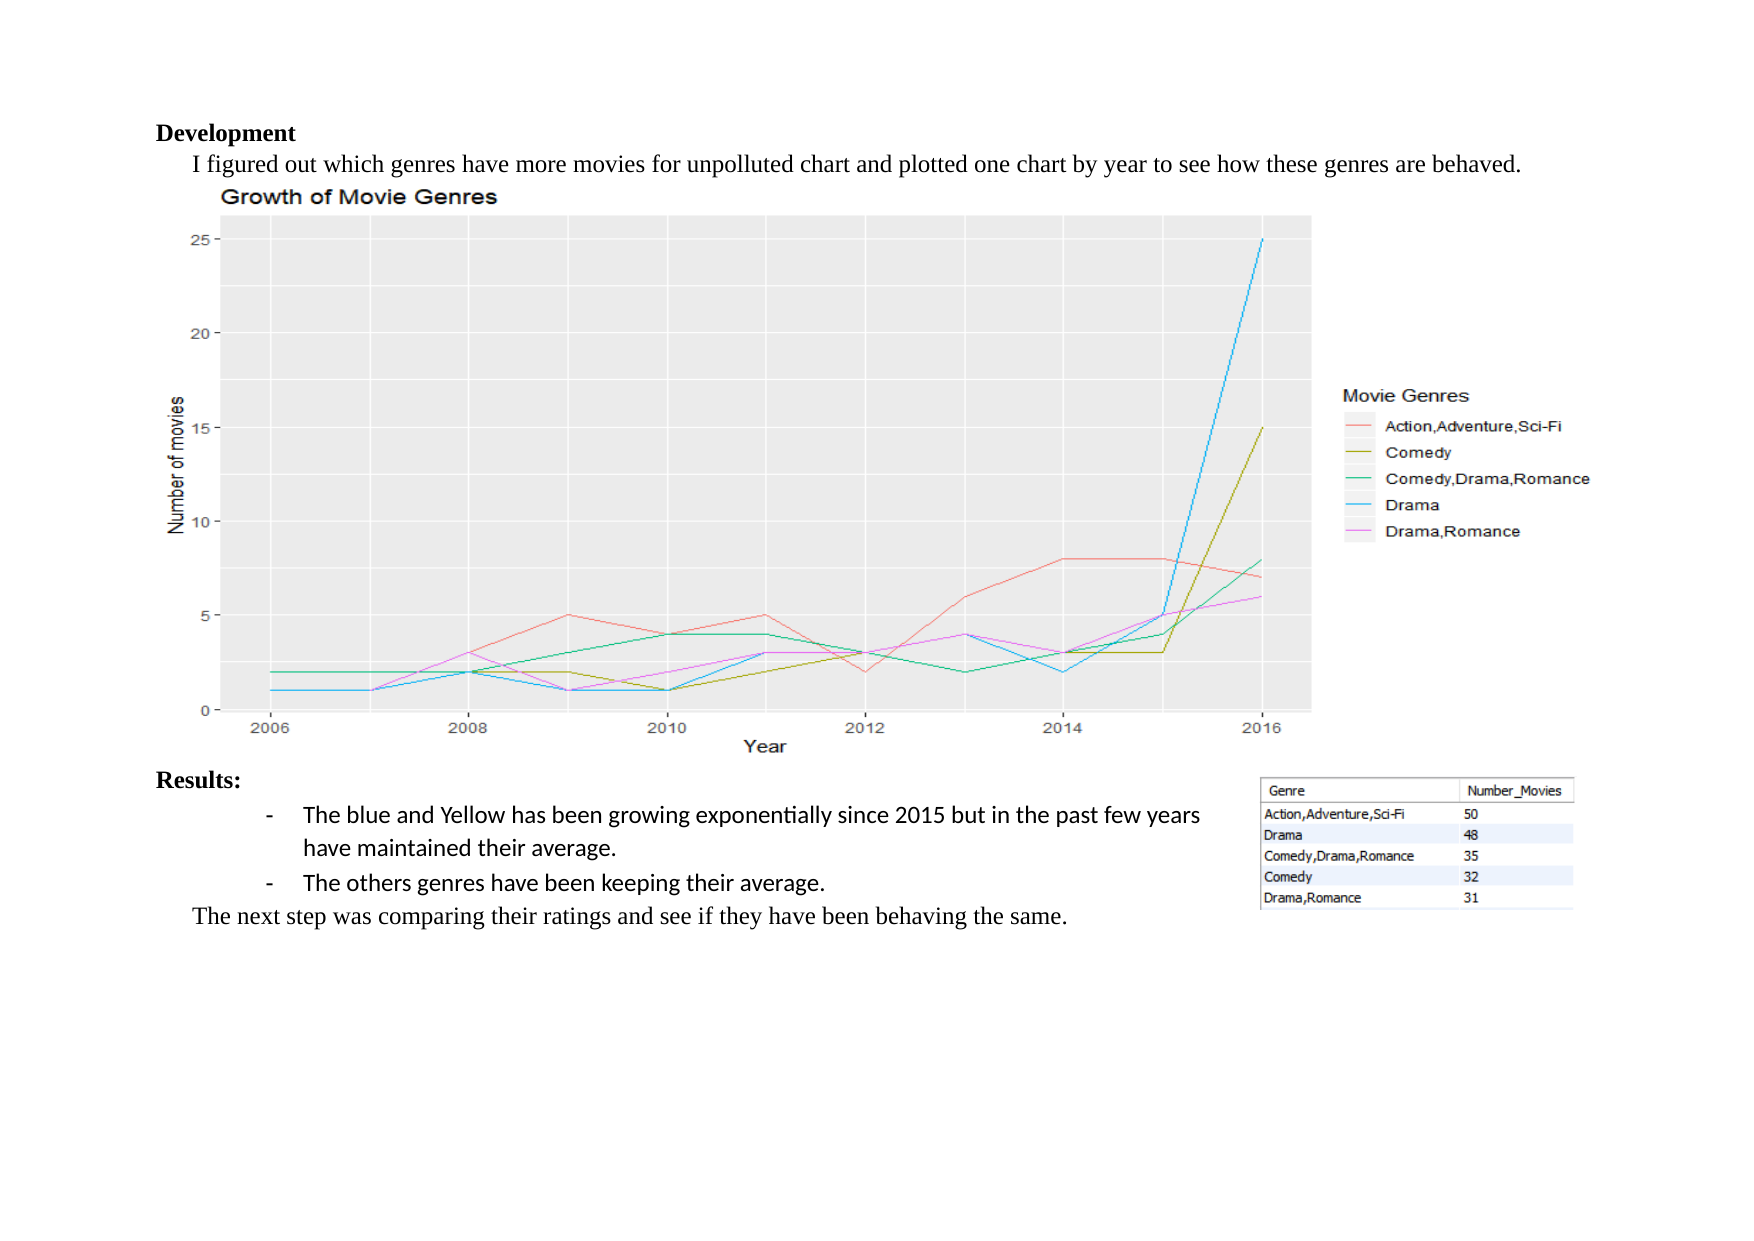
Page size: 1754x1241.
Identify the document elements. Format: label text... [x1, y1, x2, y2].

text Development [118, 118, 1636, 147]
text The next step was comparing their ratings and see if they have been behaving the same. [118, 901, 1636, 930]
picture [1259, 776, 1577, 910]
text Results: [156, 766, 1636, 794]
list [1577, 865, 1636, 899]
picture [155, 179, 1612, 764]
text I figured out which genres have more movies for unpolluted chart and plotted one chart by year to see how these genres are behaved. [118, 149, 1636, 178]
list [1577, 796, 1636, 863]
list The others genres have been keeping their average. [265, 865, 1259, 899]
list The blue and Yellow has been growing exponentially since 2015 but in the past few years have maintained their average. [265, 796, 1259, 863]
